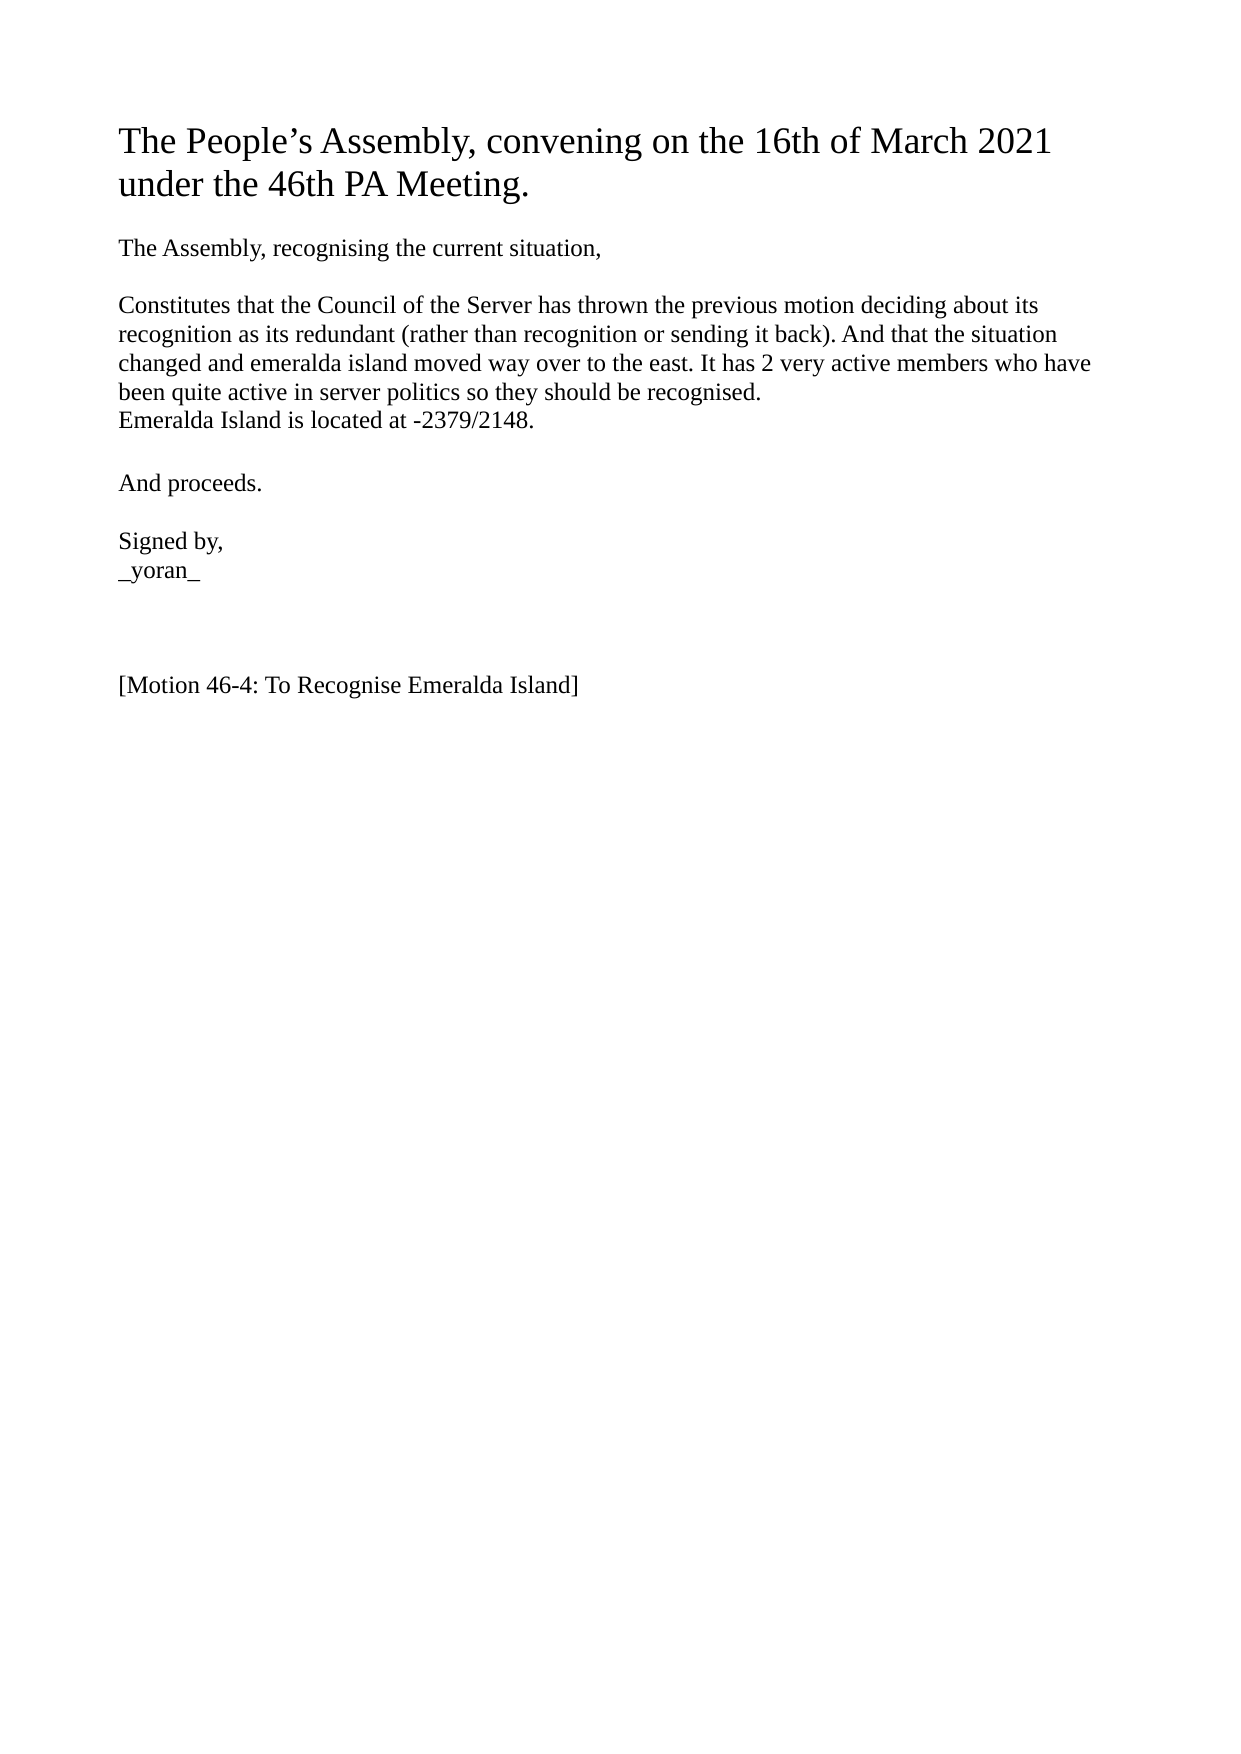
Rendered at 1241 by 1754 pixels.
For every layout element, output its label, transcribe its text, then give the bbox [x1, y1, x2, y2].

text Signed by, [118, 526, 1122, 555]
text The Assembly, recognising the current situation, [118, 233, 1122, 262]
text Constitutes that the Council of the Server has thrown the previous motion deciding about its recognition as its redundant (rather than recognition or sending it back). And that the situation changed and emeralda island moved way over to the east. It has 2 very active members who have been quite active in server politics so they should be recognised. [118, 291, 1122, 406]
text [Motion 46-4: To Recognise Emeralda Island] [118, 670, 1122, 698]
text Emeralda Island is located at -2379/2148. [118, 406, 1122, 434]
text The People’s Assembly, convening on the 16th of March 2021 under the 46th PA Meeting. [118, 118, 1122, 204]
text And proceeds. [118, 468, 1122, 497]
text _yoran_ [118, 555, 1122, 583]
